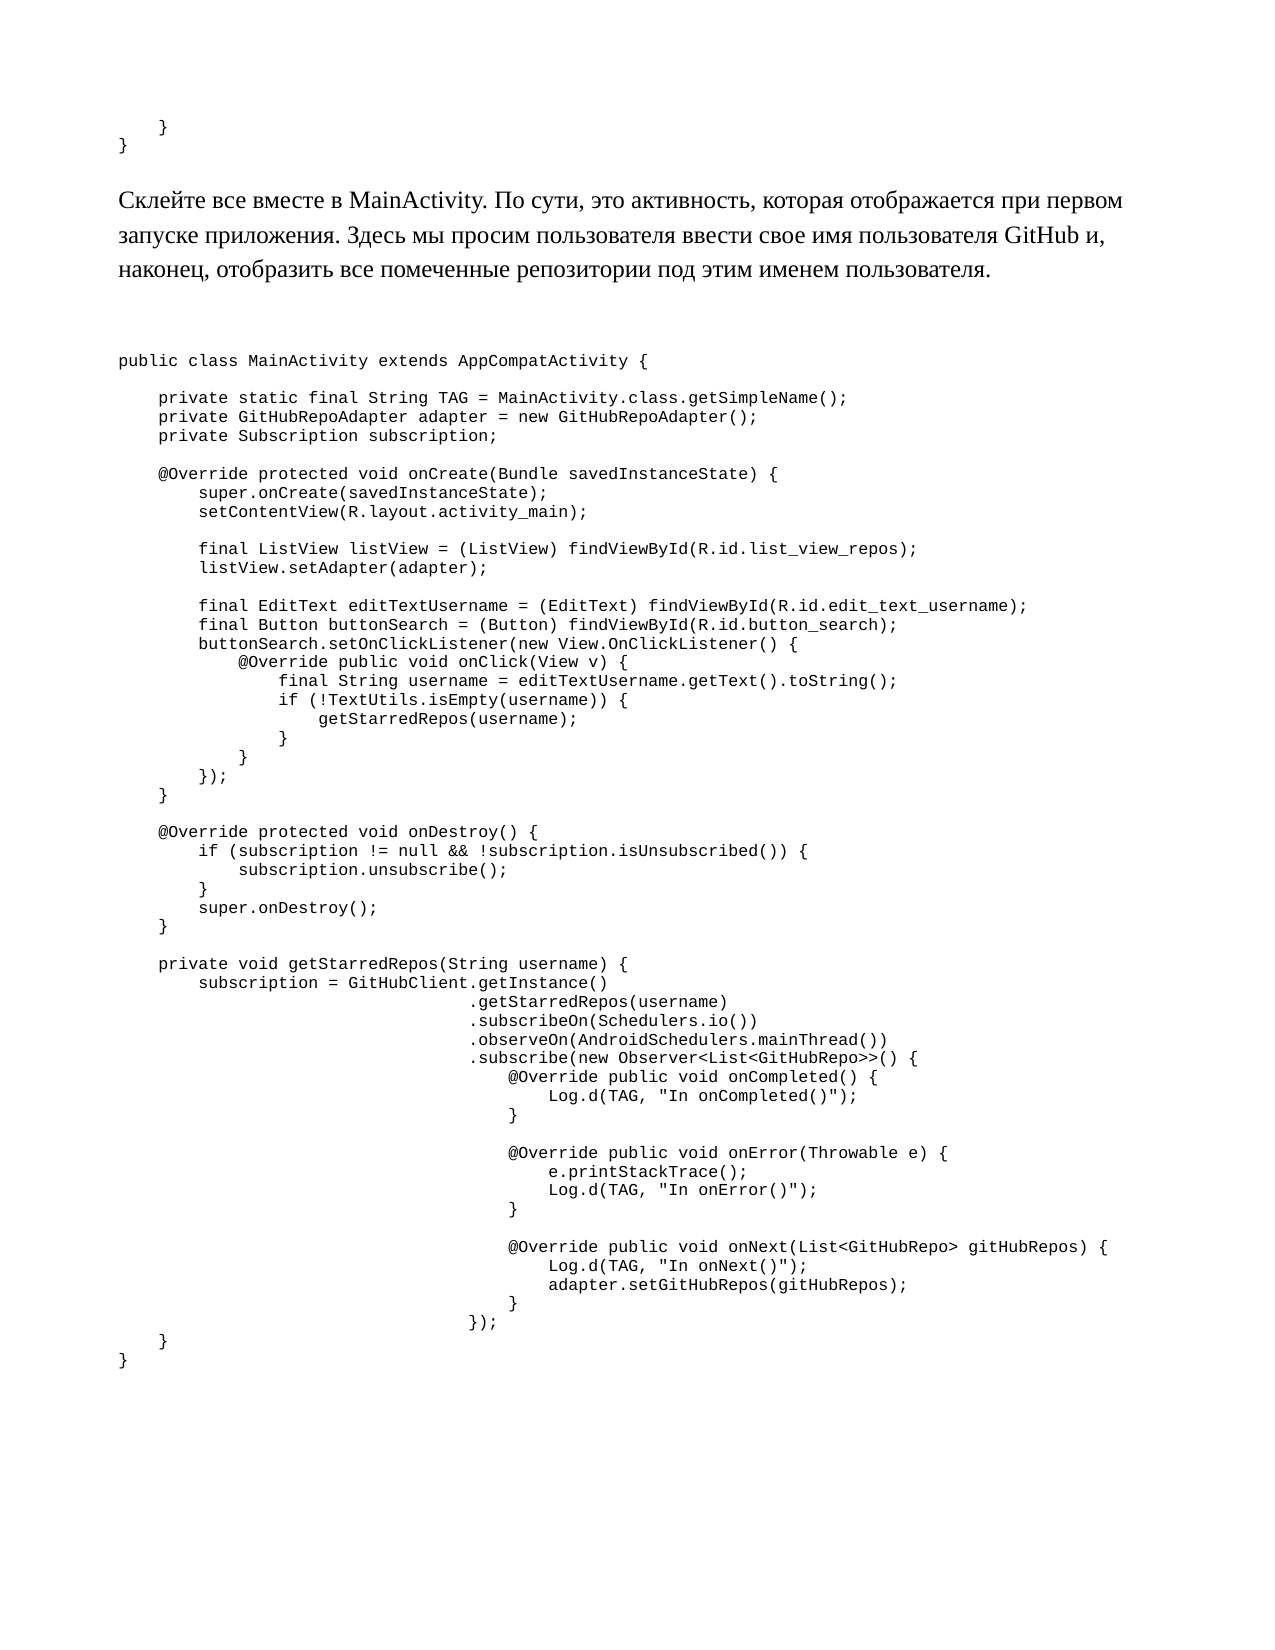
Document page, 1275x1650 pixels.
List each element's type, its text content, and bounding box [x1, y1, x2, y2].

text adapter.setGitHubRepos(gitHubRepos); [118, 1276, 1157, 1295]
text buttonSearch.setOnClickListener(new View.OnClickListener() { [118, 635, 1157, 654]
text @Override protected void onCreate(Bundle savedInstanceState) { [118, 466, 1157, 484]
text super.onDestroy(); [118, 899, 1157, 918]
text private GitHubRepoAdapter adapter = new GitHubRepoAdapter(); [118, 409, 1157, 428]
text subscription = GitHubClient.getInstance() [118, 974, 1157, 993]
text .observeOn(AndroidSchedulers.mainThread()) [118, 1031, 1157, 1050]
text } [118, 1201, 1157, 1220]
text e.printStackTrace(); [118, 1163, 1157, 1182]
text private void getStarredRepos(String username) { [118, 956, 1157, 974]
text listView.setAdapter(adapter); [118, 560, 1157, 579]
text }); [118, 1314, 1157, 1333]
text Log.d(TAG, "In onError()"); [118, 1182, 1157, 1201]
text final String username = editTextUsername.getText().toString(); [118, 673, 1157, 692]
text } [118, 1295, 1157, 1314]
text @Override public void onNext(List<GitHubRepo> gitHubRepos) { [118, 1238, 1157, 1257]
text final Button buttonSearch = (Button) findViewById(R.id.button_search); [118, 616, 1157, 635]
text getStarredRepos(username); [118, 711, 1157, 729]
text private static final String TAG = MainActivity.class.getSimpleName(); [118, 390, 1157, 409]
text } [118, 1107, 1157, 1125]
text @Override public void onCompleted() { [118, 1069, 1157, 1088]
text .subscribeOn(Schedulers.io()) [118, 1012, 1157, 1031]
text @Override protected void onDestroy() { [118, 824, 1157, 843]
text }); [118, 767, 1157, 786]
text } [118, 786, 1157, 805]
text Склейте все вместе в MainActivity. По сути, это активность, которая отображается при первом запуске приложения. Здесь мы просим пользователя ввести свое имя пользователя GitHub и, наконец, отобразить все помеченные репозитории под этим именем пользователя. [118, 185, 1157, 283]
text subscription.unsubscribe(); [118, 861, 1157, 880]
text Log.d(TAG, "In onCompleted()"); [118, 1088, 1157, 1107]
text Log.d(TAG, "In onNext()"); [118, 1257, 1157, 1276]
text } [118, 118, 1157, 137]
text .subscribe(new Observer<List<GitHubRepo>>() { [118, 1050, 1157, 1069]
text super.onCreate(savedInstanceState); [118, 484, 1157, 503]
text } [118, 918, 1157, 937]
text } [118, 880, 1157, 899]
text if (subscription != null && !subscription.isUnsubscribed()) { [118, 843, 1157, 861]
text } [118, 1333, 1157, 1352]
text public class MainActivity extends AppCompatActivity { [118, 352, 1157, 371]
text final EditText editTextUsername = (EditText) findViewById(R.id.edit_text_username); [118, 597, 1157, 616]
text @Override public void onError(Throwable e) { [118, 1144, 1157, 1163]
text } [118, 748, 1157, 767]
text } [118, 729, 1157, 748]
text if (!TextUtils.isEmpty(username)) { [118, 692, 1157, 711]
text } [118, 137, 1157, 156]
text setContentView(R.layout.activity_main); [118, 503, 1157, 522]
text @Override public void onClick(View v) { [118, 654, 1157, 673]
text final ListView listView = (ListView) findViewById(R.id.list_view_repos); [118, 541, 1157, 560]
text } [118, 1352, 1157, 1371]
text .getStarredRepos(username) [118, 993, 1157, 1012]
text private Subscription subscription; [118, 428, 1157, 447]
